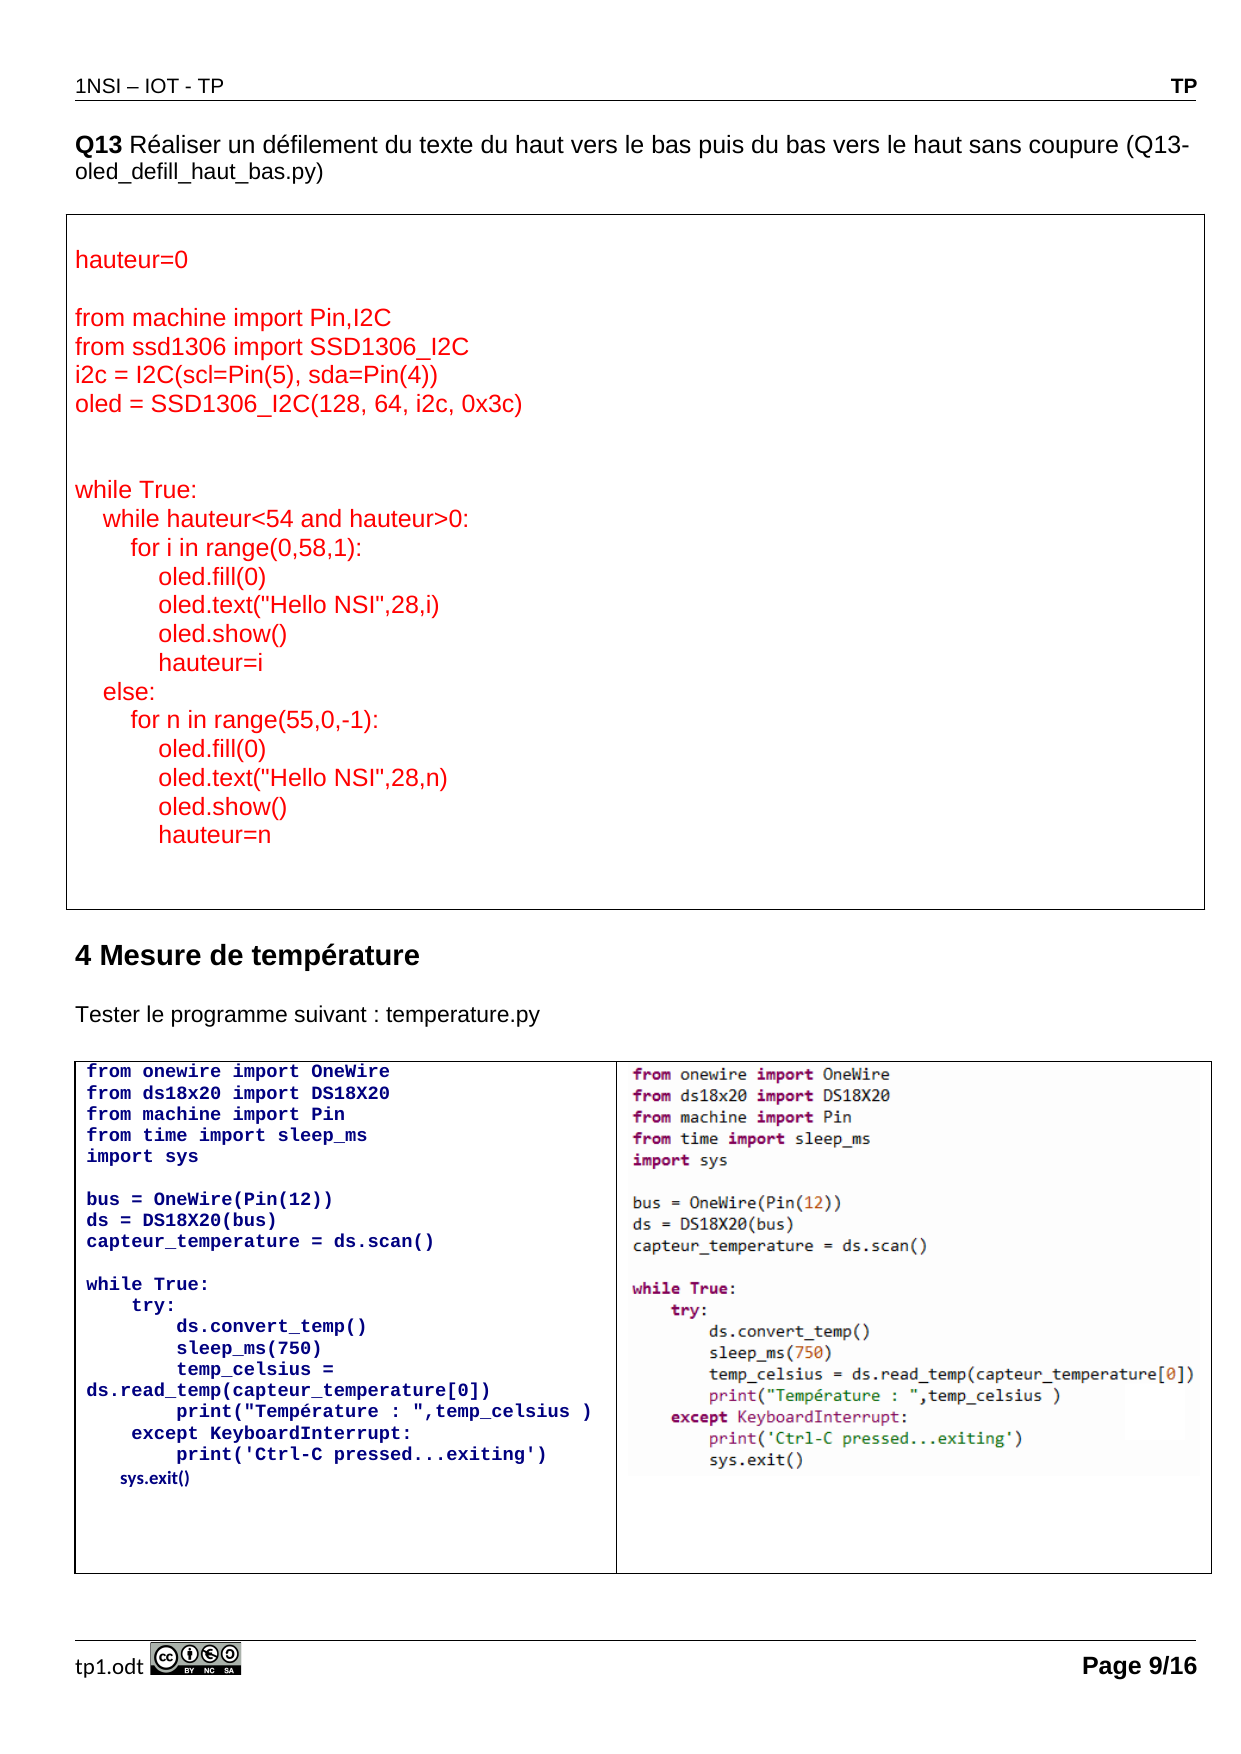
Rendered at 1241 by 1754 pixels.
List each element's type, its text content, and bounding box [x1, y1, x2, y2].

text oled.show() [75, 792, 1196, 820]
text hauteur=n [75, 820, 1196, 849]
text oled.fill(0) [75, 734, 1196, 763]
table_header from onewire import OneWire from ds18x20 import DS18X20 from machine import Pin from time import sleep_ms import sys bus = OneWire(Pin(12)) ds = DS18X20(bus) capteur_temperature = ds.scan() while True: try: ds.convert_temp() sleep_ms(750) temp_celsius = ds.read_temp(capteur_temperature[0]) print("Température : ",temp_celsius ) except KeyboardInterrupt: print('Ctrl-C pressed...exiting') sys.exit() [76, 1062, 616, 1572]
text else: [75, 677, 1196, 705]
text while hauteur<54 and hauteur>0: [75, 504, 1196, 533]
text oled.text("Hello NSI",28,i) [75, 590, 1196, 619]
table_header [617, 1062, 1211, 1572]
text Q13 Réaliser un défilement du texte du haut vers le bas puis du bas vers le haut sans coupure (Q13-oled_defill_haut_bas.py) [75, 129, 1196, 185]
text oled.fill(0) [75, 562, 1196, 590]
text while True: [75, 475, 1196, 504]
text oled.show() [75, 619, 1196, 648]
text oled = SSD1306_I2C(128, 64, i2c, 0x3c) [75, 389, 1196, 418]
text Tester le programme suivant : temperature.py [75, 1001, 1196, 1027]
text i2c = I2C(scl=Pin(5), sda=Pin(4)) [75, 360, 1196, 389]
picture [150, 1642, 242, 1675]
text from ssd1306 import SSD1306_I2C [75, 332, 1196, 360]
text for n in range(55,0,-1): [75, 705, 1196, 734]
text hauteur=0 [75, 245, 1196, 274]
text hauteur=i [75, 648, 1196, 677]
text 4 Mesure de température [75, 938, 1196, 972]
text oled.text("Hello NSI",28,n) [75, 763, 1196, 792]
text from machine import Pin,I2C [75, 303, 1196, 332]
text for i in range(0,58,1): [75, 533, 1196, 562]
